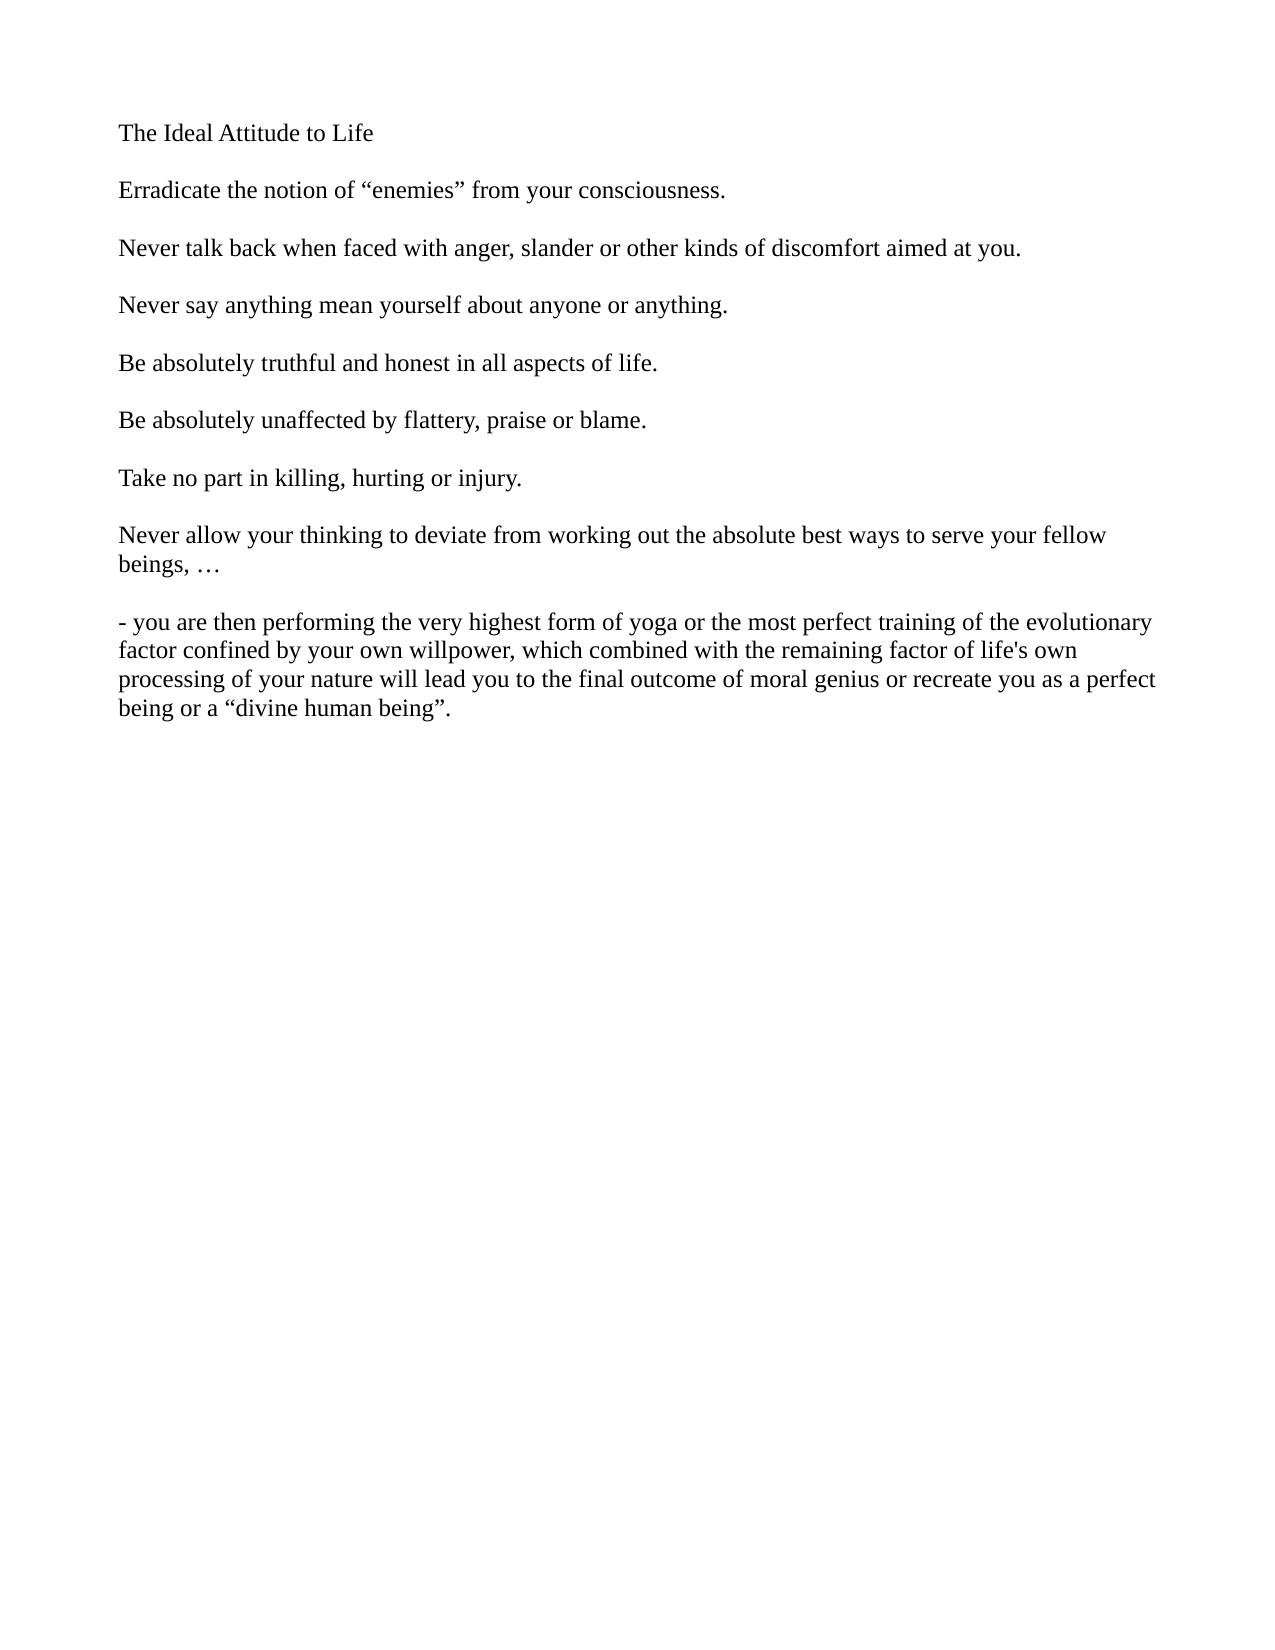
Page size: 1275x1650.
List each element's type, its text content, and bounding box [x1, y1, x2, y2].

text - you are then performing the very highest form of yoga or the most perfect training of the evolutionary factor confined by your own willpower, which combined with the remaining factor of life's own processing of your nature will lead you to the final outcome of moral genius or recreate you as a perfect being or a “divine human being”. [118, 607, 1157, 722]
text Be absolutely unaffected by flattery, praise or blame. [118, 406, 1157, 434]
text Erradicate the notion of “enemies” from your consciousness. [118, 176, 1157, 204]
text Never say anything mean yourself about anyone or anything. [118, 291, 1157, 319]
text Never allow your thinking to deviate from working out the absolute best ways to serve your fellow beings, … [118, 521, 1157, 578]
text Never talk back when faced with anger, slander or other kinds of discomfort aimed at you. [118, 233, 1157, 262]
text Take no part in killing, hurting or injury. [118, 463, 1157, 492]
text Be absolutely truthful and honest in all aspects of life. [118, 348, 1157, 377]
text The Ideal Attitude to Life [118, 118, 1157, 147]
